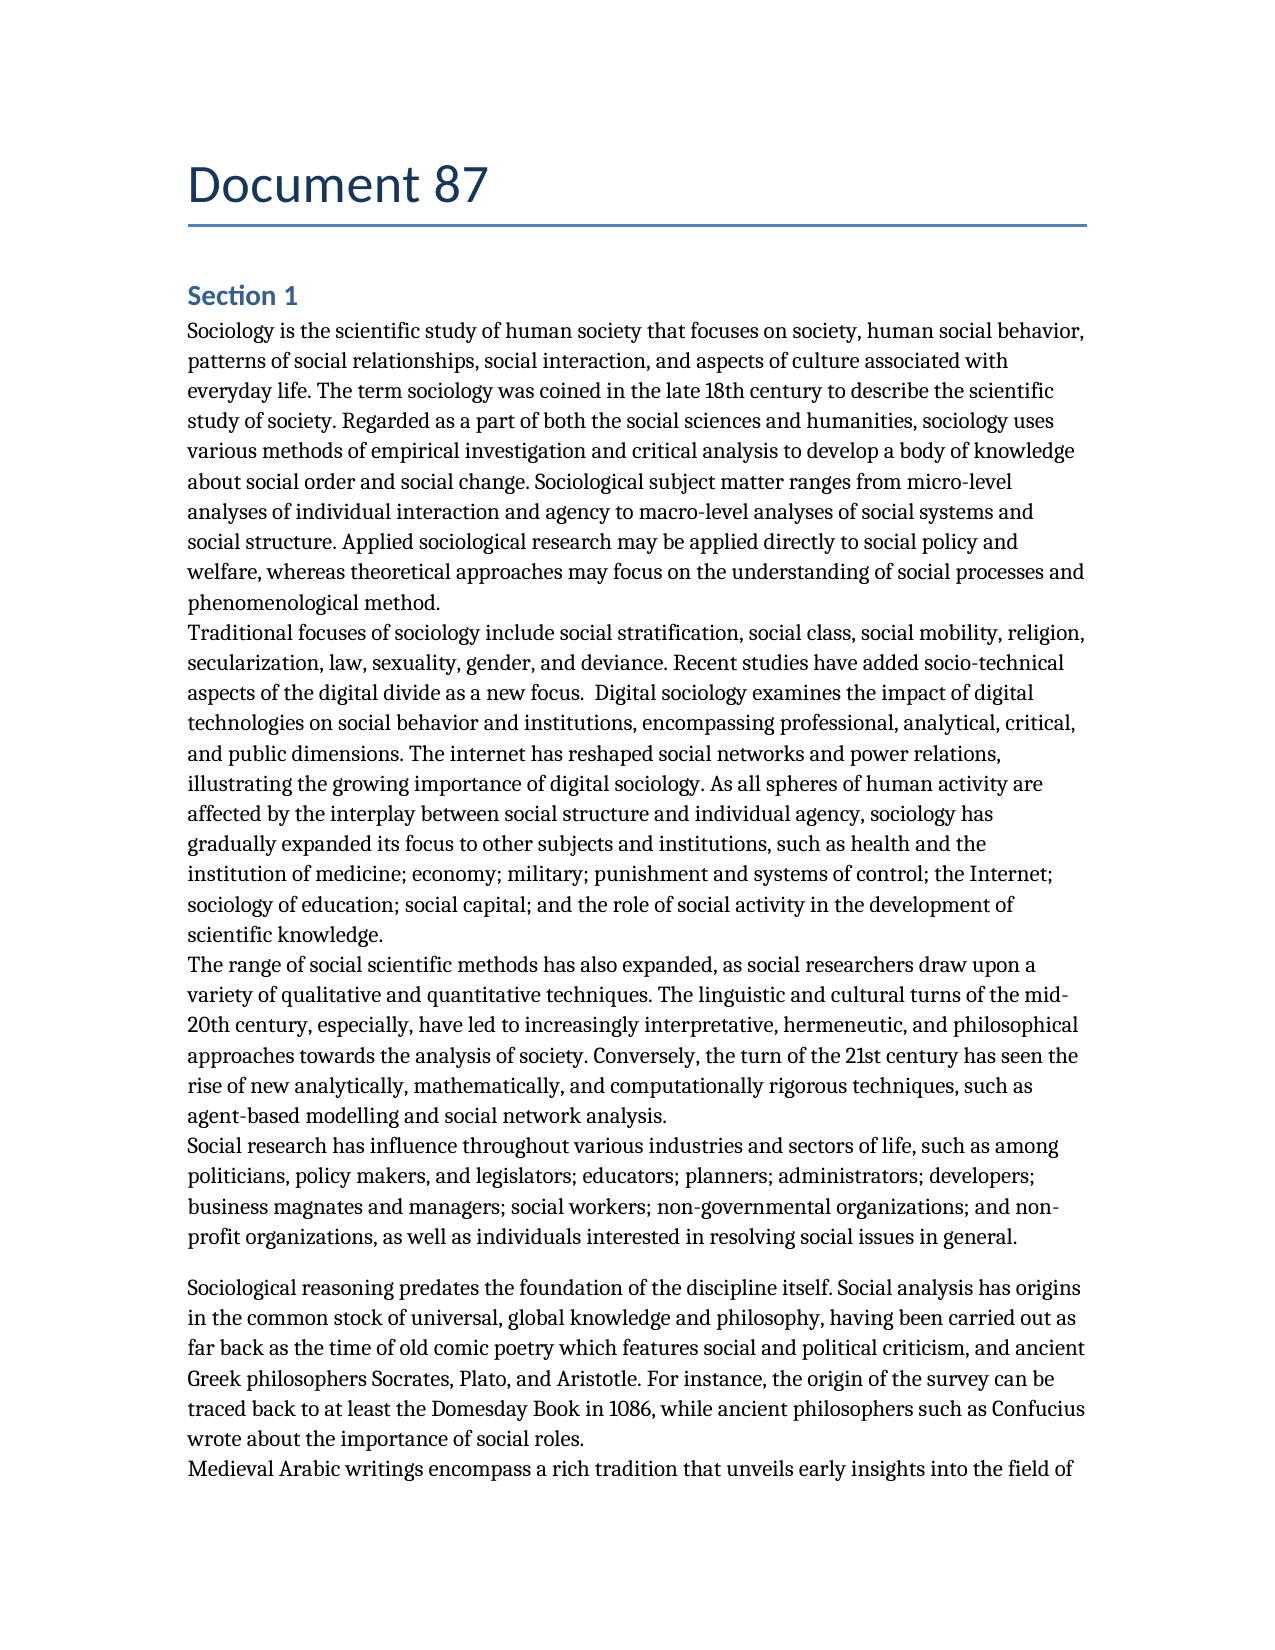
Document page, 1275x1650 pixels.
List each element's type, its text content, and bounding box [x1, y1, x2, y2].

title Document 87 [187, 150, 1087, 227]
text Sociological reasoning predates the foundation of the discipline itself. Social analysis has origins in the common stock of universal, global knowledge and philosophy, having been carried out as far back as the time of old comic poetry which features social and political criticism, and ancient Greek philosophers Socrates, Plato, and Aristotle. For instance, the origin of the survey can be traced back to at least the Domesday Book in 1086, while ancient philosophers such as Confucius wrote about the importance of social roles. Medieval Arabic writings encompass a rich tradition that unveils early insights into the field of [187, 1275, 1087, 1482]
subtitle Section 1 [187, 277, 1087, 312]
text Sociology is the scientific study of human society that focuses on society, human social behavior, patterns of social relationships, social interaction, and aspects of culture associated with everyday life. The term sociology was coined in the late 18th century to describe the scientific study of society. Regarded as a part of both the social sciences and humanities, sociology uses various methods of empirical investigation and critical analysis to develop a body of knowledge about social order and social change. Sociological subject matter ranges from micro-level analyses of individual interaction and agency to macro-level analyses of social systems and social structure. Applied sociological research may be applied directly to social policy and welfare, whereas theoretical approaches may focus on the understanding of social processes and phenomenological method. Traditional focuses of sociology include social stratification, social class, social mobility, religion, secularization, law, sexuality, gender, and deviance. Recent studies have added socio-technical aspects of the digital divide as a new focus. Digital sociology examines the impact of digital technologies on social behavior and institutions, encompassing professional, analytical, critical, and public dimensions. The internet has reshaped social networks and power relations, illustrating the growing importance of digital sociology. As all spheres of human activity are affected by the interplay between social structure and individual agency, sociology has gradually expanded its focus to other subjects and institutions, such as health and the institution of medicine; economy; military; punishment and systems of control; the Internet; sociology of education; social capital; and the role of social activity in the development of scientific knowledge. The range of social scientific methods has also expanded, as social researchers draw upon a variety of qualitative and quantitative techniques. The linguistic and cultural turns of the mid-20th century, especially, have led to increasingly interpretative, hermeneutic, and philosophical approaches towards the analysis of society. Conversely, the turn of the 21st century has seen the rise of new analytically, mathematically, and computationally rigorous techniques, such as agent-based modelling and social network analysis. Social research has influence throughout various industries and sectors of life, such as among politicians, policy makers, and legislators; educators; planners; administrators; developers; business magnates and managers; social workers; non-governmental organizations; and non-profit organizations, as well as individuals interested in resolving social issues in general. [187, 317, 1087, 1250]
